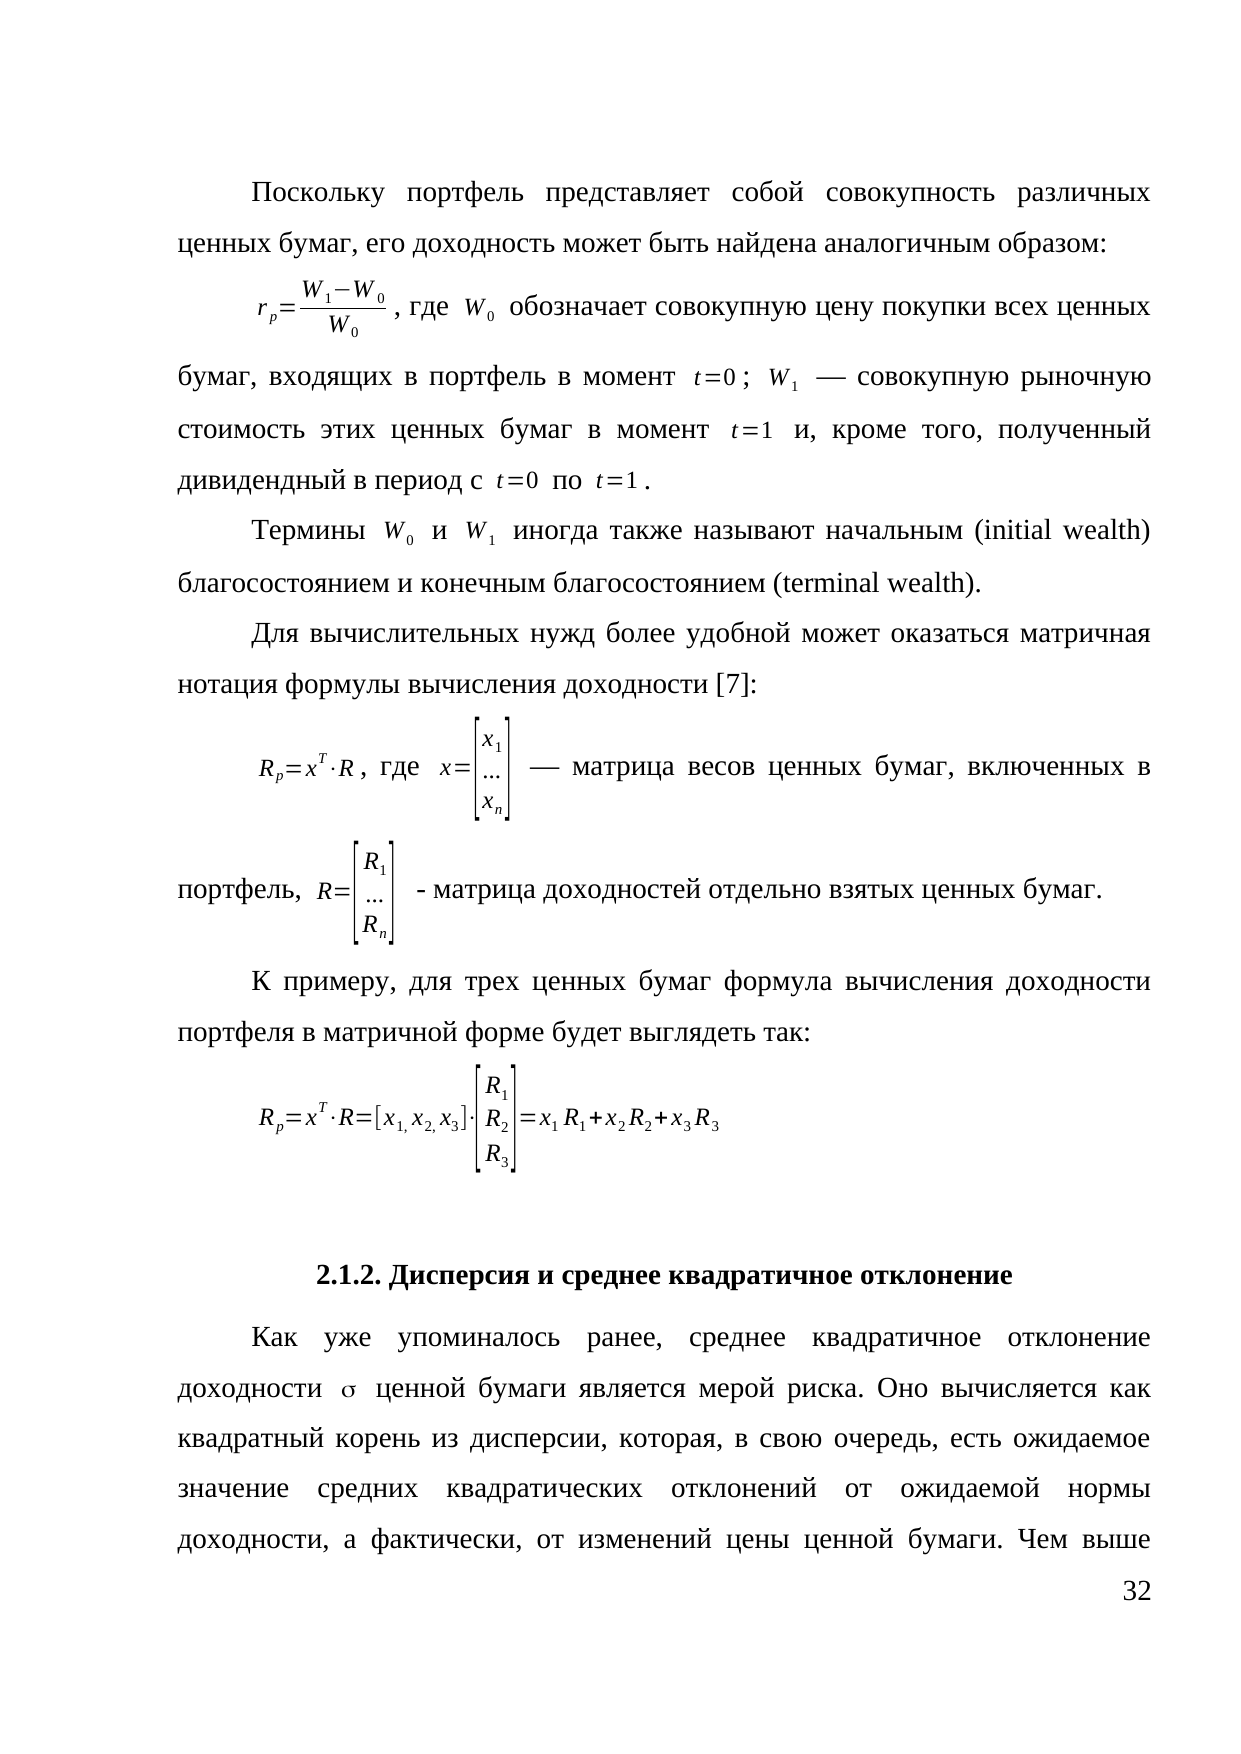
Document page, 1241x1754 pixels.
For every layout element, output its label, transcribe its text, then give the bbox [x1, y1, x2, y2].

subtitle 2.1.2. Дисперсия и среднее квадратичное отклонение [177, 1257, 1152, 1290]
text Для вычислительных нужд более удобной может оказаться матричная нотация формулы вычисления доходности [7]: [177, 616, 1152, 699]
text Поскольку портфель представляет собой совокупность различных ценных бумаг, его доходность может быть найдена аналогичным образом: [177, 174, 1152, 258]
text , где обозначает совокупную цену покупки всех ценных бумаг, входящих в портфель в момент ; — совокупную рыночную стоимость этих ценных бумаг в момент и, кроме того, полученный дивидендный в период с по . [177, 275, 1152, 495]
text , где — матрица весов ценных бумаг, включенных в портфель, - матрица доходностей отдельно взятых ценных бумаг. [177, 716, 1152, 947]
text Как уже упоминалось ранее, среднее квадратичное отклонение доходности ценной бумаги является мерой риска. Оно вычисляется как квадратный корень из дисперсии, которая, в свою очередь, есть ожидаемое значение средних квадратических отклонений от ожидаемой нормы доходности, а фактически, от изменений цены ценной бумаги. Чем выше [177, 1319, 1152, 1554]
text Термины и иногда также называют начальным (initial wealth) благосостоянием и конечным благосостоянием (terminal wealth). [177, 512, 1152, 599]
text К примеру, для трех ценных бумаг формула вычисления доходности портфеля в матричной форме будет выглядеть так: [177, 963, 1152, 1047]
